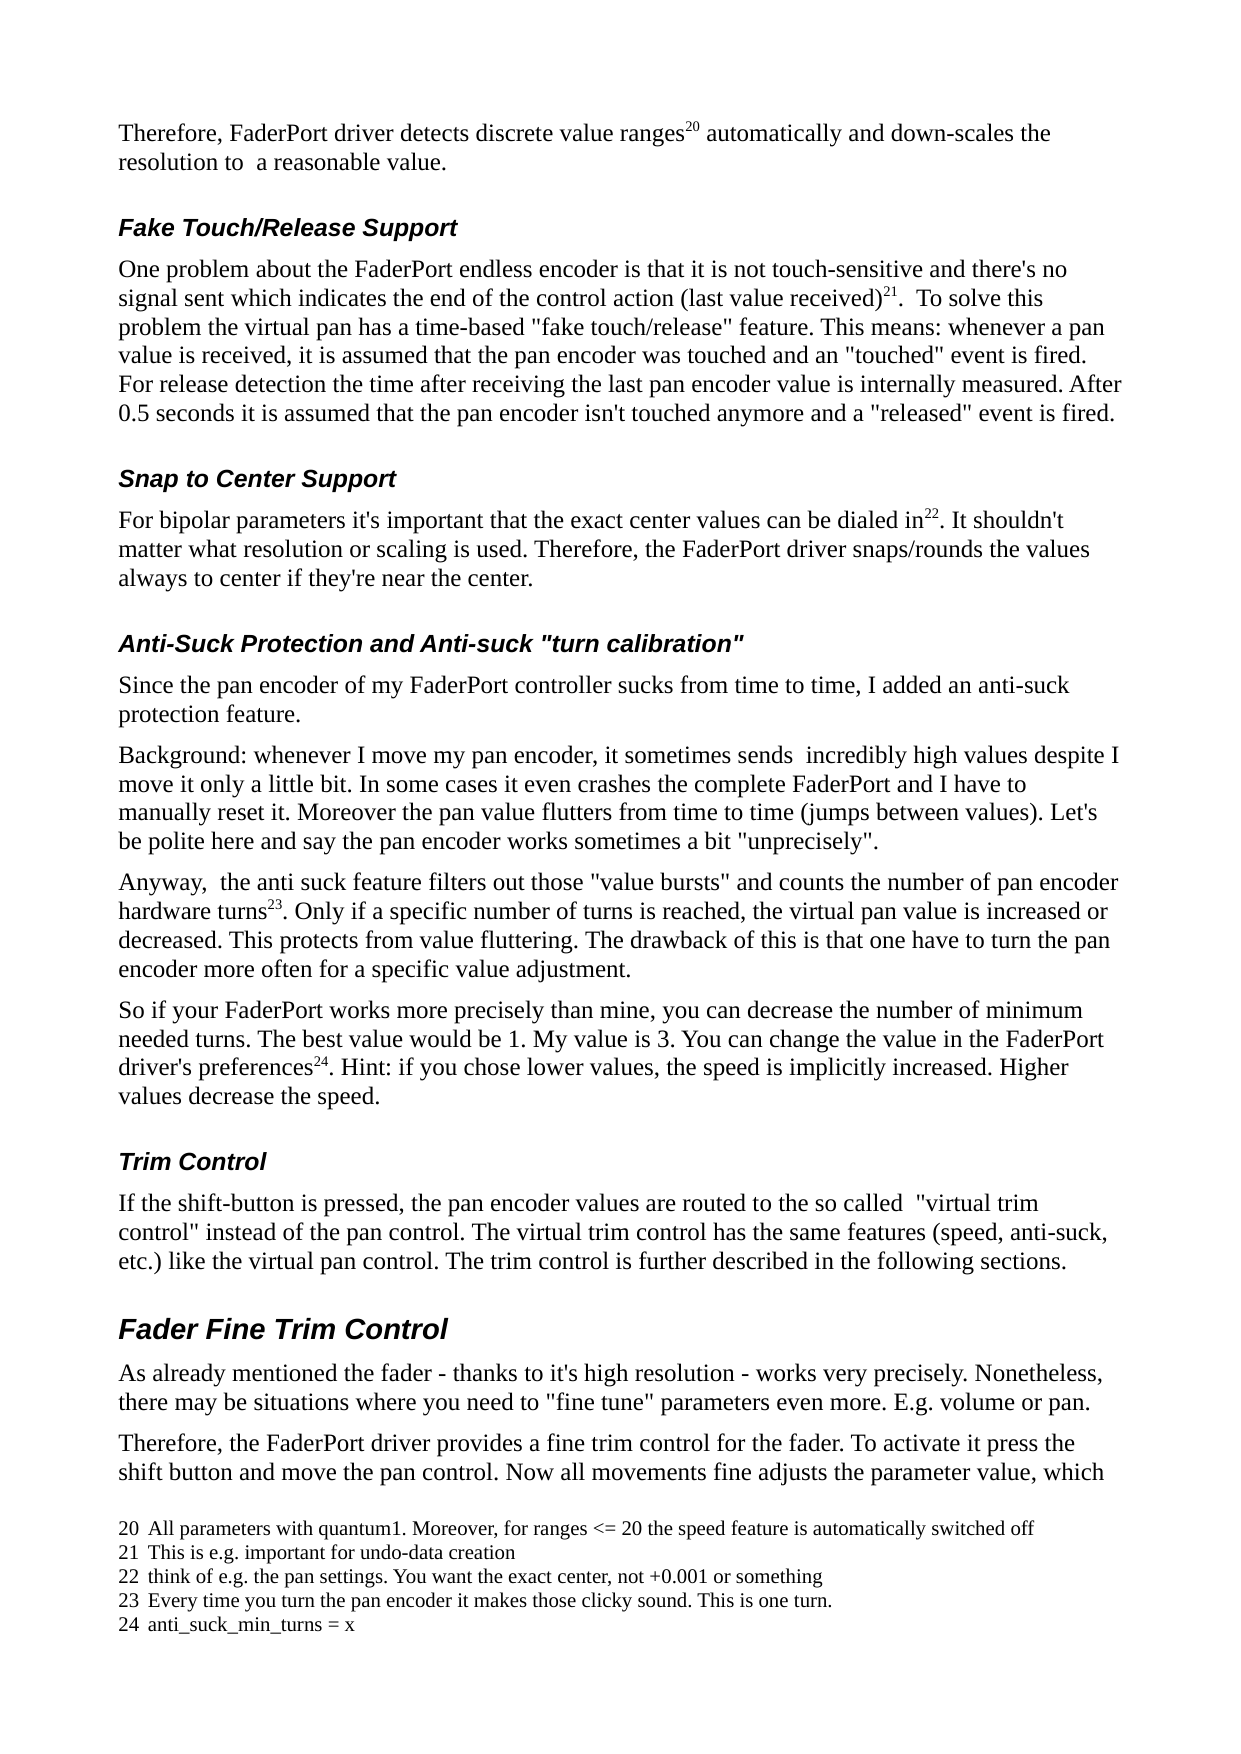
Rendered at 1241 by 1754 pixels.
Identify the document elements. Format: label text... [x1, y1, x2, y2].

text This is e.g. important for undo-data creation [118, 1539, 1122, 1564]
text Background: whenever I move my pan encoder, it sometimes sends incredibly high values despite I move it only a little bit. In some cases it even crashes the complete FaderPort and I have to manually reset it. Moreover the pan value flutters from time to time (jumps between values). Let's be polite here and say the pan encoder works sometimes a bit "unprecisely". [118, 740, 1122, 855]
text think of e.g. the pan settings. You want the exact center, not +0.001 or something [118, 1564, 1122, 1588]
text If the shift-button is pressed, the pan encoder values are routed to the so called "virtual trim control" instead of the pan control. The virtual trim control has the same features (speed, anti-suck, etc.) like the virtual pan control. The trim control is further described in the following sections. [118, 1188, 1122, 1275]
text Since the pan encoder of my FaderPort controller sucks from time to time, I added an anti-suck protection feature. [118, 670, 1122, 727]
subtitle Fake Touch/Release Support [118, 213, 1122, 242]
text So if your FaderPort works more precisely than mine, you can decrease the number of minimum needed turns. The best value would be 1. My value is 3. You can change the value in the FaderPort driver's preferences. Hint: if you chose lower values, the speed is implicitly increased. Higher values decrease the speed. [118, 995, 1122, 1110]
text For bipolar parameters it's important that the exact center values can be dialed in. It shouldn't matter what resolution or scaling is used. Therefore, the FaderPort driver snaps/rounds the values always to center if they're near the center. [118, 505, 1122, 591]
subtitle Snap to Center Support [118, 464, 1122, 493]
text Every time you turn the pan encoder it makes those clicky sound. This is one turn. [118, 1588, 1122, 1612]
text Anyway, the anti suck feature filters out those "value bursts" and counts the number of pan encoder hardware turns. Only if a specific number of turns is reached, the virtual pan value is increased or decreased. This protects from value fluttering. The drawback of this is that one have to turn the pan encoder more often for a specific value adjustment. [118, 867, 1122, 982]
subtitle Anti-Suck Protection and Anti-suck "turn calibration" [118, 629, 1122, 657]
subtitle Trim Control [118, 1147, 1122, 1176]
text One problem about the FaderPort endless encoder is that it is not touch-sensitive and there's no signal sent which indicates the end of the control action (last value received). To solve this problem the virtual pan has a time-based "fake touch/release" feature. This means: whenever a pan value is received, it is assumed that the pan encoder was touched and an "touched" event is fired. For release detection the time after receiving the last pan encoder value is internally measured. After 0.5 seconds it is assumed that the pan encoder isn't touched anymore and a "released" event is fired. [118, 254, 1122, 427]
text Therefore, FaderPort driver detects discrete value ranges automatically and down-scales the resolution to a reasonable value. [118, 118, 1122, 176]
text anti_suck_min_turns = x [118, 1612, 1122, 1636]
text As already mentioned the fader - thanks to it's high resolution - works very precisely. Nonetheless, there may be situations where you need to "fine tune" parameters even more. E.g. volume or pan. [118, 1358, 1122, 1416]
subtitle Fader Fine Trim Control [118, 1312, 1122, 1346]
text Therefore, the FaderPort driver provides a fine trim control for the fader. To activate it press the shift button and move the pan control. Now all movements fine adjusts the parameter value, which [118, 1428, 1122, 1486]
text All parameters with quantum1. Moreover, for ranges <= 20 the speed feature is automatically switched off [118, 1516, 1122, 1539]
